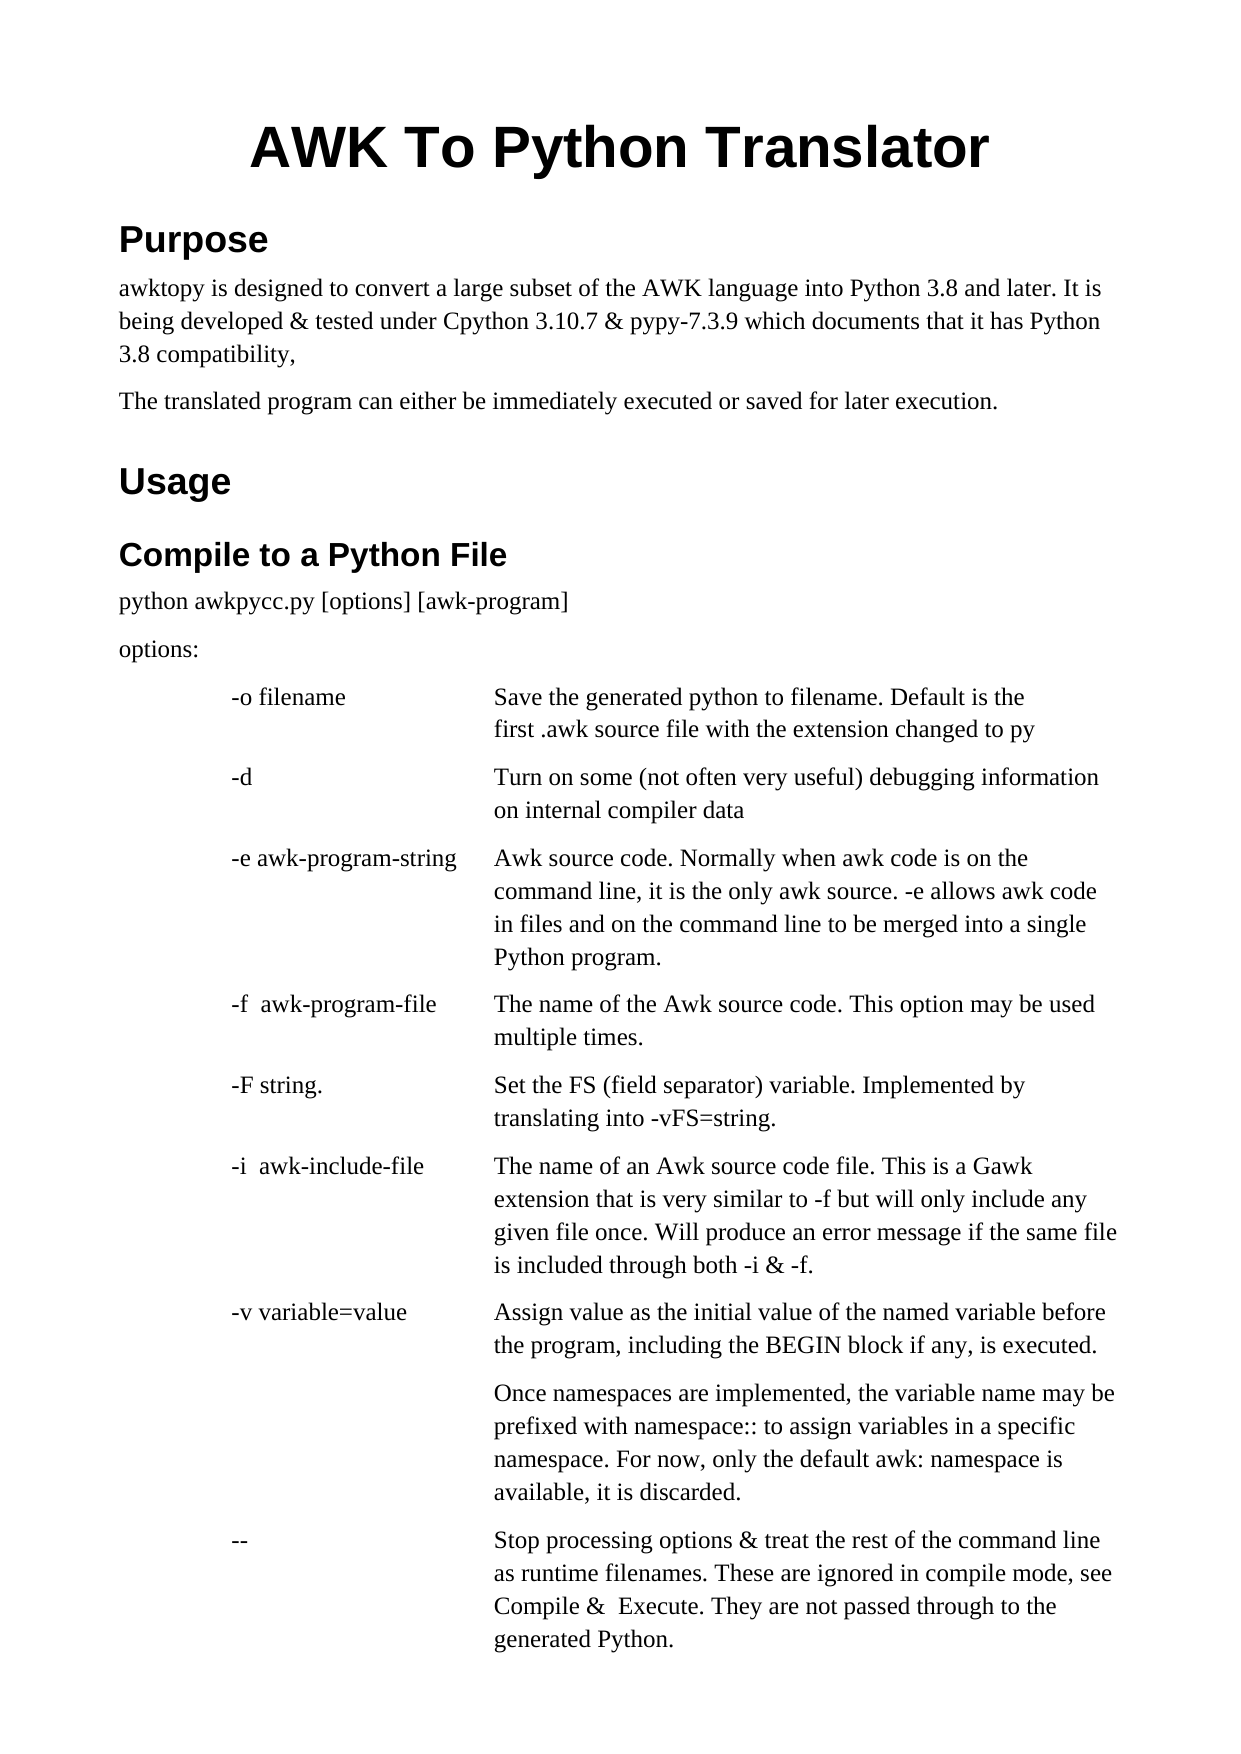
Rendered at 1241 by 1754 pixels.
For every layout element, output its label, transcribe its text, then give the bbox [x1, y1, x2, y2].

text python awkpycc.py [options] [awk-program] [119, 586, 1121, 615]
subtitle Usage [119, 459, 1121, 502]
text -o filename Save the generated python to filename. Default is the first .awk source file with the extension changed to py [231, 682, 1121, 743]
text options: [119, 634, 1121, 663]
subtitle Purpose [119, 217, 1121, 260]
text -F string. Set the FS (field separator) variable. Implemented by translating into -vFS=string. [231, 1070, 1121, 1132]
text Once namespaces are implemented, the variable name may be prefixed with namespace:: to assign variables in a specific namespace. For now, only the default awk: namespace is available, it is discarded. [231, 1378, 1121, 1506]
text -e awk-program-string Awk source code. Normally when awk code is on the command line, it is the only awk source. -e allows awk code in files and on the command line to be merged into a single Python program. [231, 843, 1121, 971]
text -f awk-program-file The name of the Awk source code. This option may be used multiple times. [231, 989, 1121, 1051]
subtitle Compile to a Python File [119, 535, 1121, 574]
text -v variable=value Assign value as the initial value of the named variable before the program, including the BEGIN block if any, is executed. [231, 1297, 1121, 1359]
text The translated program can either be immediately executed or saved for later execution. [119, 386, 1121, 415]
text -d Turn on some (not often very useful) debugging information on internal compiler data [231, 762, 1121, 824]
text awktopy is designed to convert a large subset of the AWK language into Python 3.8 and later. It is being developed & tested under Cpython 3.10.7 & pypy-7.3.9 which documents that it has Python 3.8 compatibility, [119, 273, 1121, 367]
title AWK To Python Translator [119, 112, 1121, 179]
text -i awk-include-file The name of an Awk source code file. This is a Gawk extension that is very similar to -f but will only include any given file once. Will produce an error message if the same file is included through both -i & -f. [231, 1151, 1121, 1278]
text -- Stop processing options & treat the rest of the command line as runtime filenames. These are ignored in compile mode, see Compile & Execute. They are not passed through to the generated Python. [231, 1525, 1121, 1652]
